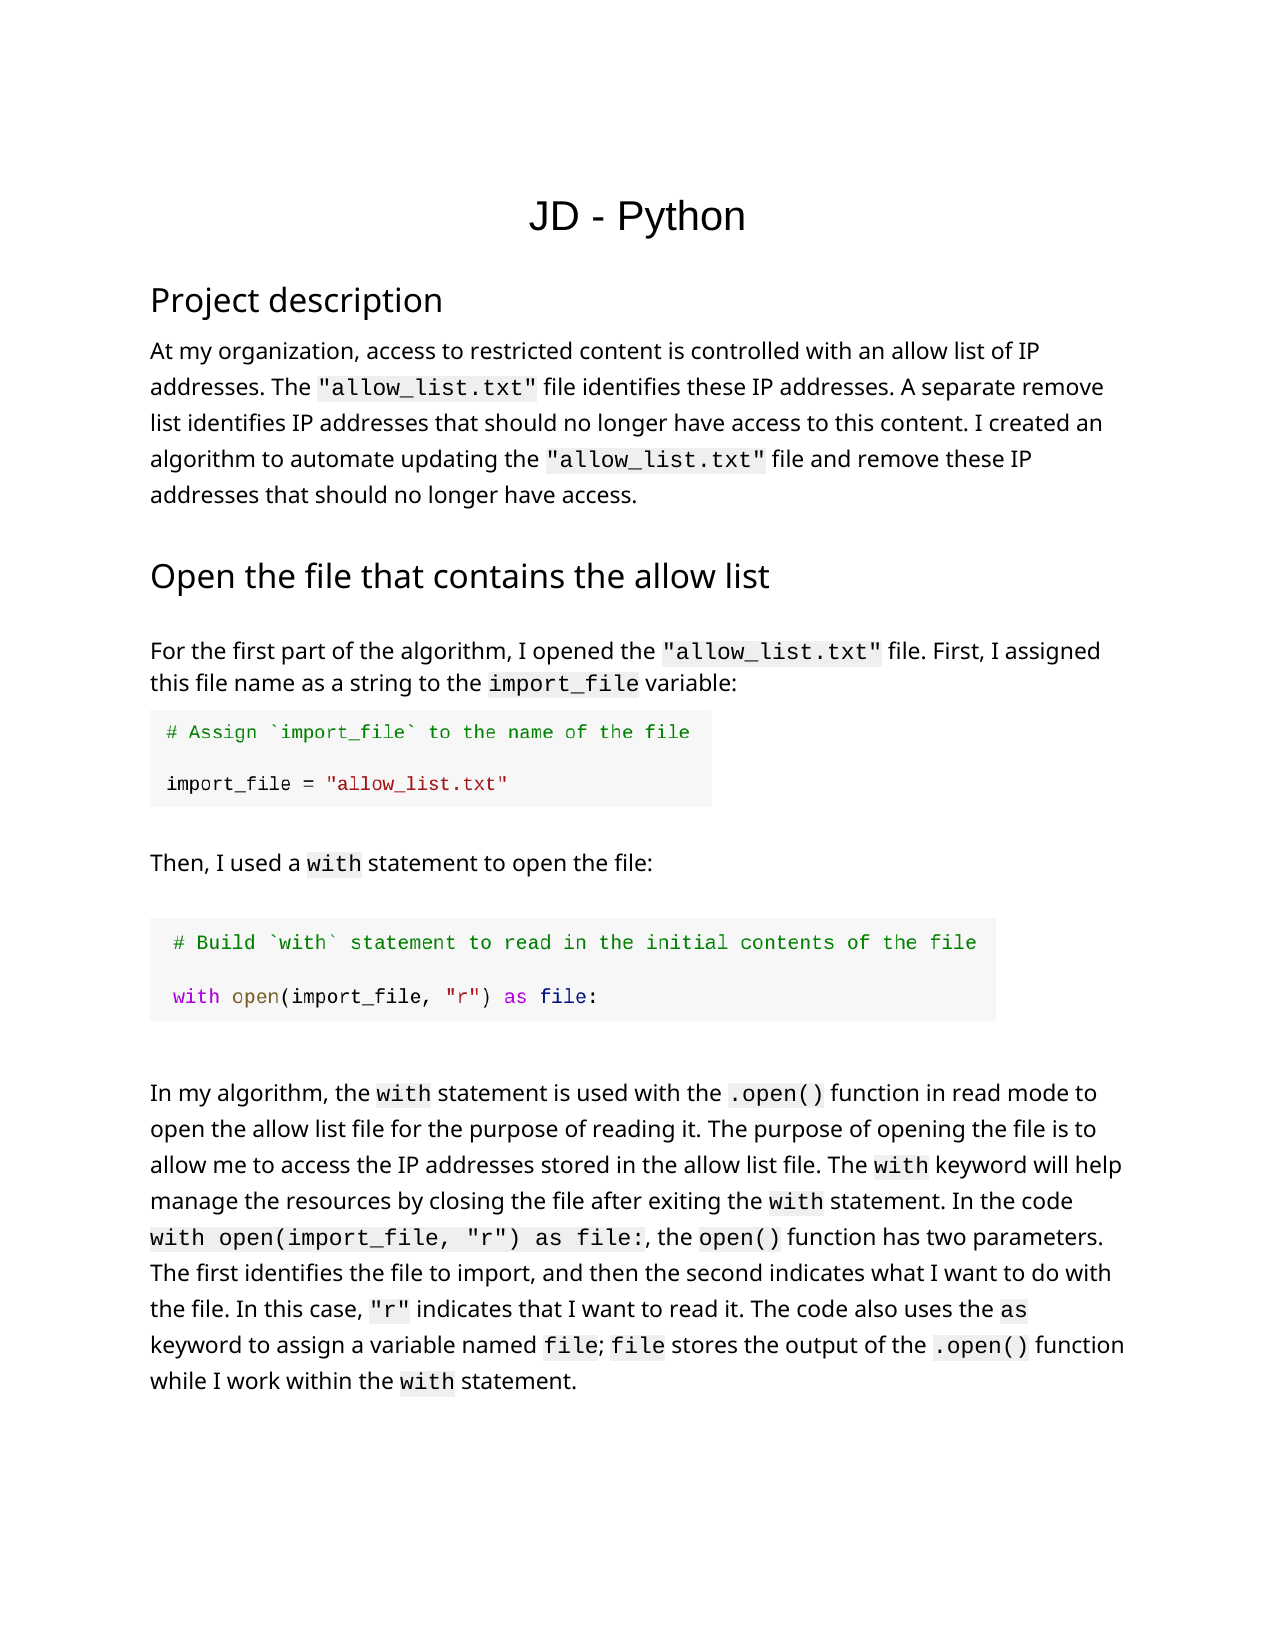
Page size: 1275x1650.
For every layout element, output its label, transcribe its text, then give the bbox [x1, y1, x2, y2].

text In my algorithm, the with statement is used with the .open() function in read mode to open the allow list file for the purpose of reading it. The purpose of opening the file is to allow me to access the IP addresses stored in the allow list file. The with keyword will help manage the resources by closing the file after exiting the with statement. In the code with open(import_file, "r") as file:, the open() function has two parameters. The first identifies the file to import, and then the second indicates what I want to do with the file. In this case, "r" indicates that I want to read it. The code also uses the as keyword to assign a variable named file; file stores the output of the .open() function while I work within the with statement. [150, 1077, 1125, 1397]
subtitle Project description [150, 277, 1125, 322]
subtitle JD - Python [150, 192, 1125, 239]
text Then, I used a with statement to open the file: [150, 847, 1125, 878]
subtitle For the first part of the algorithm, I opened the "allow_list.txt" file. First, I assigned this file name as a string to the import_file variable: [150, 635, 1125, 698]
picture [150, 918, 997, 1021]
picture [150, 710, 712, 807]
subtitle Open the file that contains the allow list [150, 552, 1125, 598]
text At my organization, access to restricted content is controlled with an allow list of IP addresses. The "allow_list.txt" file identifies these IP addresses. A separate remove list identifies IP addresses that should no longer have access to this content. I created an algorithm to automate updating the "allow_list.txt" file and remove these IP addresses that should no longer have access. [150, 335, 1125, 510]
